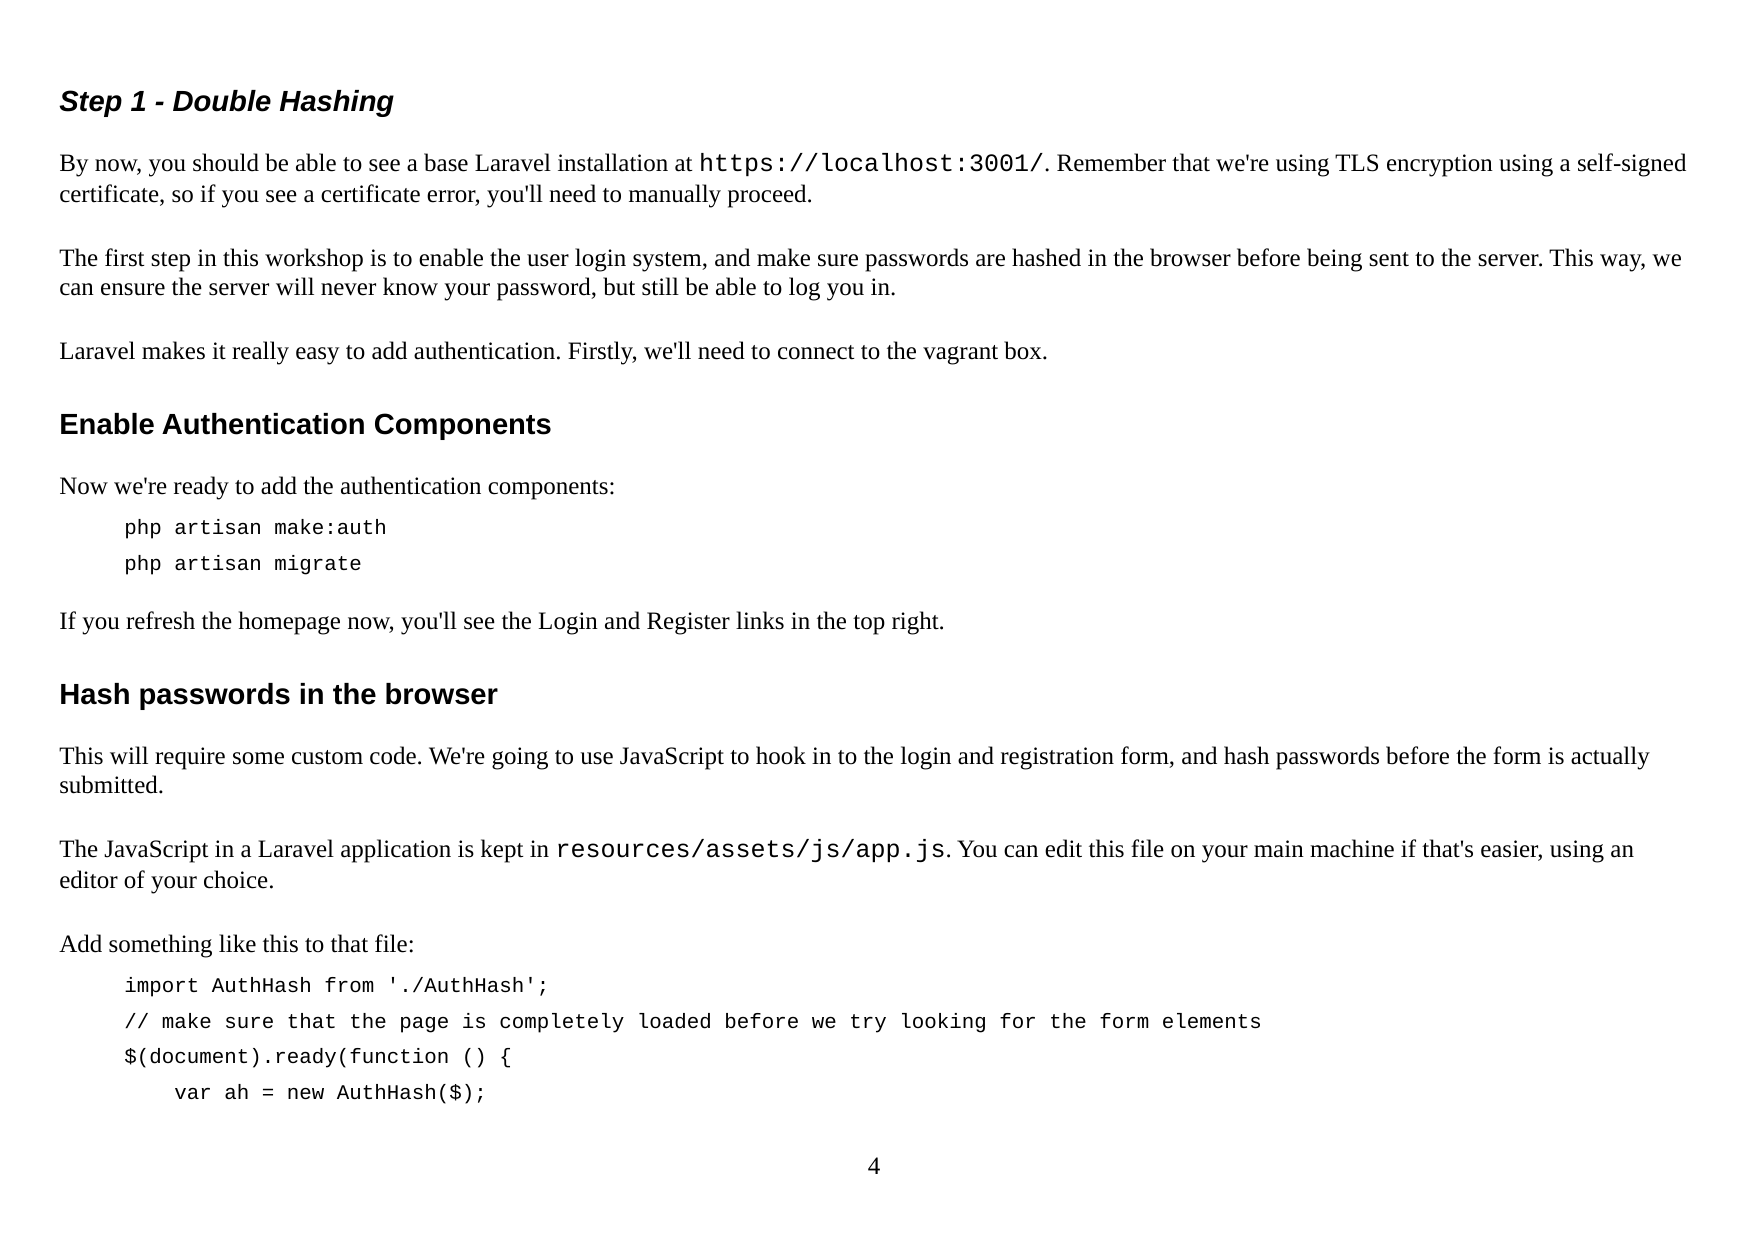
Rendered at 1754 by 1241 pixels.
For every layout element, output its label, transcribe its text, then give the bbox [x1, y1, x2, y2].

text php artisan migrate [124, 553, 1695, 576]
text // make sure that the page is completely loaded before we try looking for the form elements [124, 1011, 1695, 1034]
subtitle Step 1 - Double Hashing [59, 84, 1695, 118]
text The first step in this workshop is to enable the user login system, and make sure passwords are hashed in the browser before being sent to the server. This way, we can ensure the server will never know your password, but still be able to log you in. [59, 243, 1695, 300]
text import AuthHash from './AuthHash'; [124, 976, 1695, 999]
text This will require some custom code. We're going to use JavaScript to hook in to the login and registration form, and hash passwords before the form is actually submitted. [59, 741, 1695, 799]
text Add something like this to that file: [59, 929, 1695, 958]
text By now, you should be able to see a base Laravel installation at https://localhost:3001/. Remember that we're using TLS encryption using a self-signed certificate, so if you see a certificate error, you'll need to manually proceed. [59, 148, 1695, 207]
subtitle Hash passwords in the browser [59, 677, 1695, 711]
text $(document).ready(function () { [124, 1046, 1695, 1070]
text If you refresh the homepage now, you'll see the Login and Register links in the top right. [59, 606, 1695, 635]
text php artisan make:auth [124, 517, 1695, 541]
text var ah = new AuthHash($); [124, 1082, 1695, 1105]
text Now we're ready to add the authentication components: [59, 471, 1695, 500]
subtitle Enable Authentication Components [59, 407, 1695, 441]
text The JavaScript in a Laravel application is kept in resources/assets/js/app.js. You can edit this file on your main machine if that's easier, using an editor of your choice. [59, 834, 1695, 894]
text Laravel makes it really easy to add authentication. Firstly, we'll need to connect to the vagrant box. [59, 336, 1695, 364]
